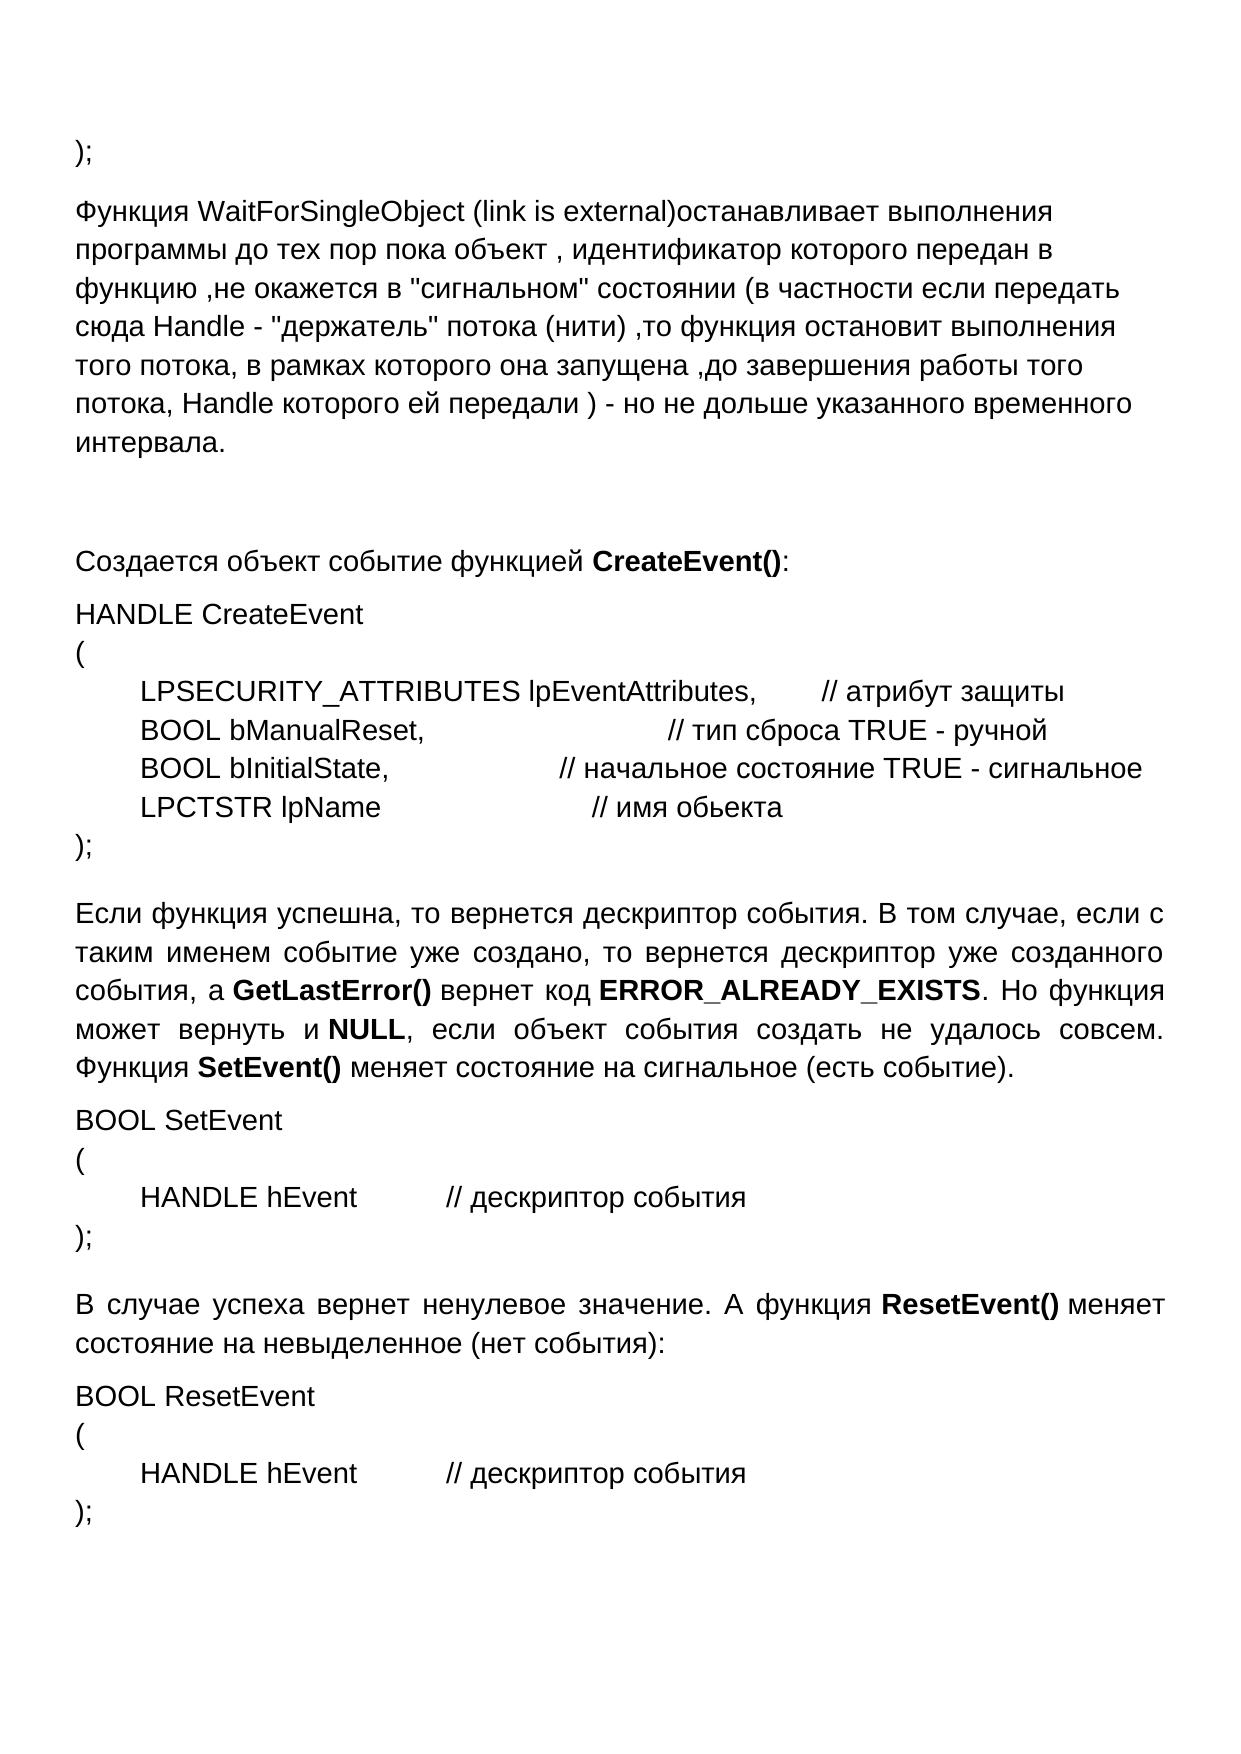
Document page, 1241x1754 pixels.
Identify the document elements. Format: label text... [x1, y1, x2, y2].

text HANDLE hEvent // дескриптор события [75, 1181, 1165, 1214]
text BOOL bInitialState, // начальное состояние TRUE - сигнальное [75, 751, 1165, 784]
text BOOL bManualReset, // тип сброса TRUE - ручной [75, 712, 1165, 746]
text ( [75, 1417, 1165, 1451]
text Создается объект событие функцией CreateEvent(): [75, 544, 1165, 577]
text ); [75, 1494, 1165, 1528]
text Функция WaitForSingleObject (link is external)останавливает выполнения программы до тех пор пока объект , идентификатор которого передан в функцию ,не окажется в "сигнальном" состоянии (в частности если передать сюда Handle - "держатель" потока (нити) ,то функция остановит выполнения того потока, в рамках которого она запущена ,до завершения работы того потока, Handle которого ей передали ) - но не дольше указанного временного интервала. [75, 194, 1165, 458]
text ( [75, 635, 1165, 669]
text ( [75, 1142, 1165, 1176]
text HANDLE CreateEvent [75, 597, 1165, 630]
text ); [75, 1219, 1165, 1253]
text BOOL ResetEvent [75, 1379, 1165, 1412]
text LPSECURITY_ATTRIBUTES lpEventAttributes, // атрибут защиты [75, 674, 1165, 707]
text BOOL SetEvent [75, 1103, 1165, 1137]
text LPCTSTR lpName // имя обьекта [75, 789, 1165, 823]
text HANDLE hEvent // дескриптор события [75, 1456, 1165, 1489]
text Если функция успешна, то вернется дескриптор события. В том случае, если с таким именем событие уже создано, то вернется дескриптор уже созданного события, а GetLastError() вернет код ERROR_ALREADY_EXISTS. Но функция может вернуть и NULL, если объект события создать не удалось совсем. Функция SetEvent() меняет состояние на сигнальное (есть событие). [75, 896, 1165, 1084]
text В случае успеха вернет ненулевое значение. А функция ResetEvent() меняет состояние на невыделенное (нет события): [75, 1287, 1165, 1359]
text ); [75, 134, 1165, 168]
text ); [75, 828, 1165, 862]
